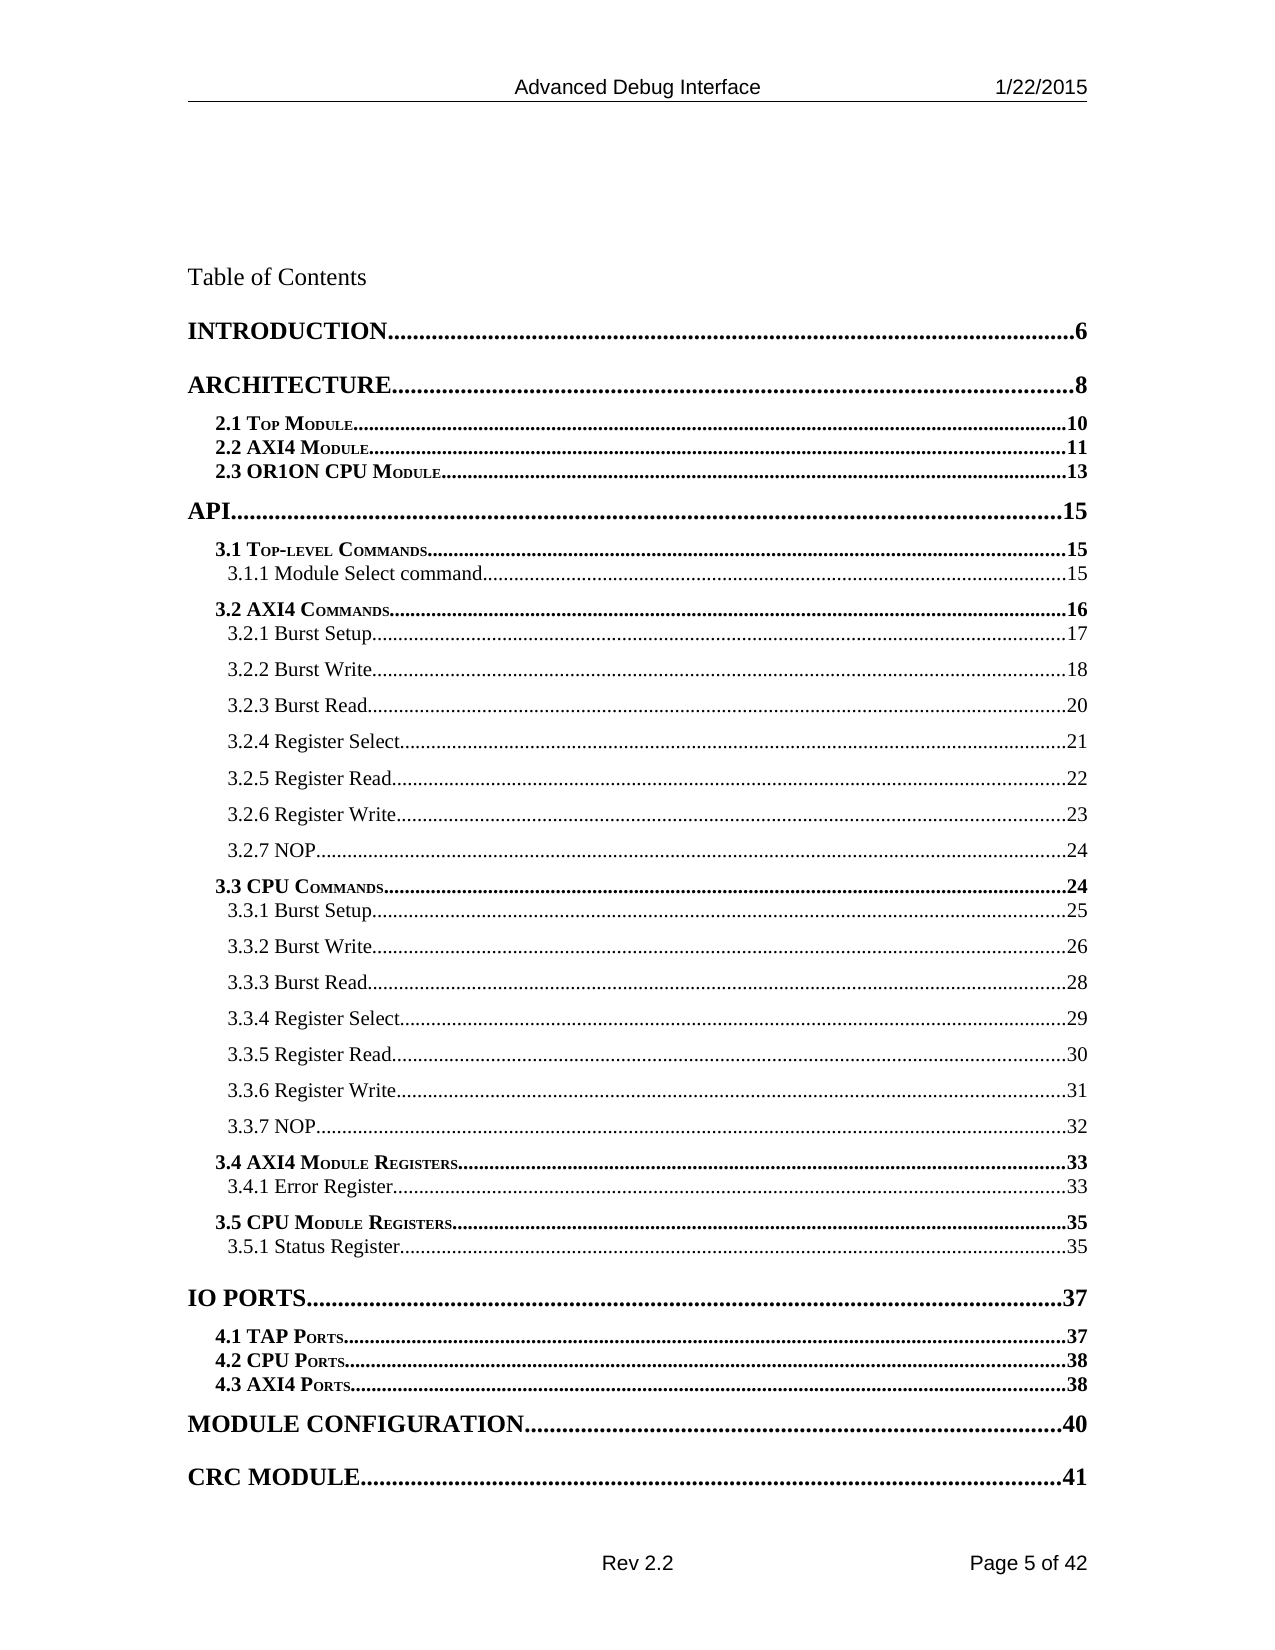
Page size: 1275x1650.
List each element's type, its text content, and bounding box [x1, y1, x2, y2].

text 3.2.3 Burst Read 20 [222, 693, 1087, 717]
text 2.3 OR1ON CPU Module 13 [210, 459, 1087, 483]
text 4.1 TAP Ports 37 [210, 1324, 1087, 1348]
text 3.2.2 Burst Write 18 [222, 657, 1087, 681]
text 3.3.2 Burst Write 26 [222, 934, 1087, 958]
text API 15 [187, 496, 1087, 525]
text 3.5.1 Status Register 35 [222, 1234, 1087, 1258]
text 3.4 AXI4 Module Registers 33 [210, 1150, 1087, 1174]
text Table of Contents [187, 262, 1087, 291]
text 3.3.6 Register Write 31 [222, 1078, 1087, 1102]
text 3.2.7 NOP 24 [222, 838, 1087, 862]
text 3.1.1 Module Select command 15 [222, 561, 1087, 585]
text 3.3.4 Register Select 29 [222, 1006, 1087, 1030]
text 3.4.1 Error Register 33 [222, 1174, 1087, 1198]
text 3.1 Top-level Commands 15 [210, 537, 1087, 561]
text 3.2 AXI4 Commands 16 [210, 597, 1087, 621]
text 3.3.3 Burst Read 28 [222, 970, 1087, 994]
text 3.5 CPU Module Registers 35 [210, 1210, 1087, 1234]
text Module Configuration 40 [187, 1409, 1087, 1437]
text Introduction 6 [187, 316, 1087, 345]
text 2.2 AXI4 Module 11 [210, 435, 1087, 459]
text 2.1 Top Module 10 [210, 411, 1087, 435]
text 3.3.5 Register Read 30 [222, 1042, 1087, 1066]
text 3.3.1 Burst Setup 25 [222, 898, 1087, 922]
text CRC Module 41 [187, 1462, 1087, 1491]
text 3.2.1 Burst Setup 17 [222, 621, 1087, 645]
text 3.2.4 Register Select 21 [222, 729, 1087, 753]
text 3.3.7 NOP 32 [222, 1114, 1087, 1138]
text Architecture 8 [187, 370, 1087, 399]
text 3.2.6 Register Write 23 [222, 802, 1087, 826]
text 3.2.5 Register Read 22 [222, 766, 1087, 789]
text 4.3 AXI4 Ports 38 [210, 1372, 1087, 1396]
text 3.3 CPU Commands 24 [210, 874, 1087, 898]
text IO Ports 37 [187, 1283, 1087, 1311]
text 4.2 CPU Ports 38 [210, 1348, 1087, 1372]
